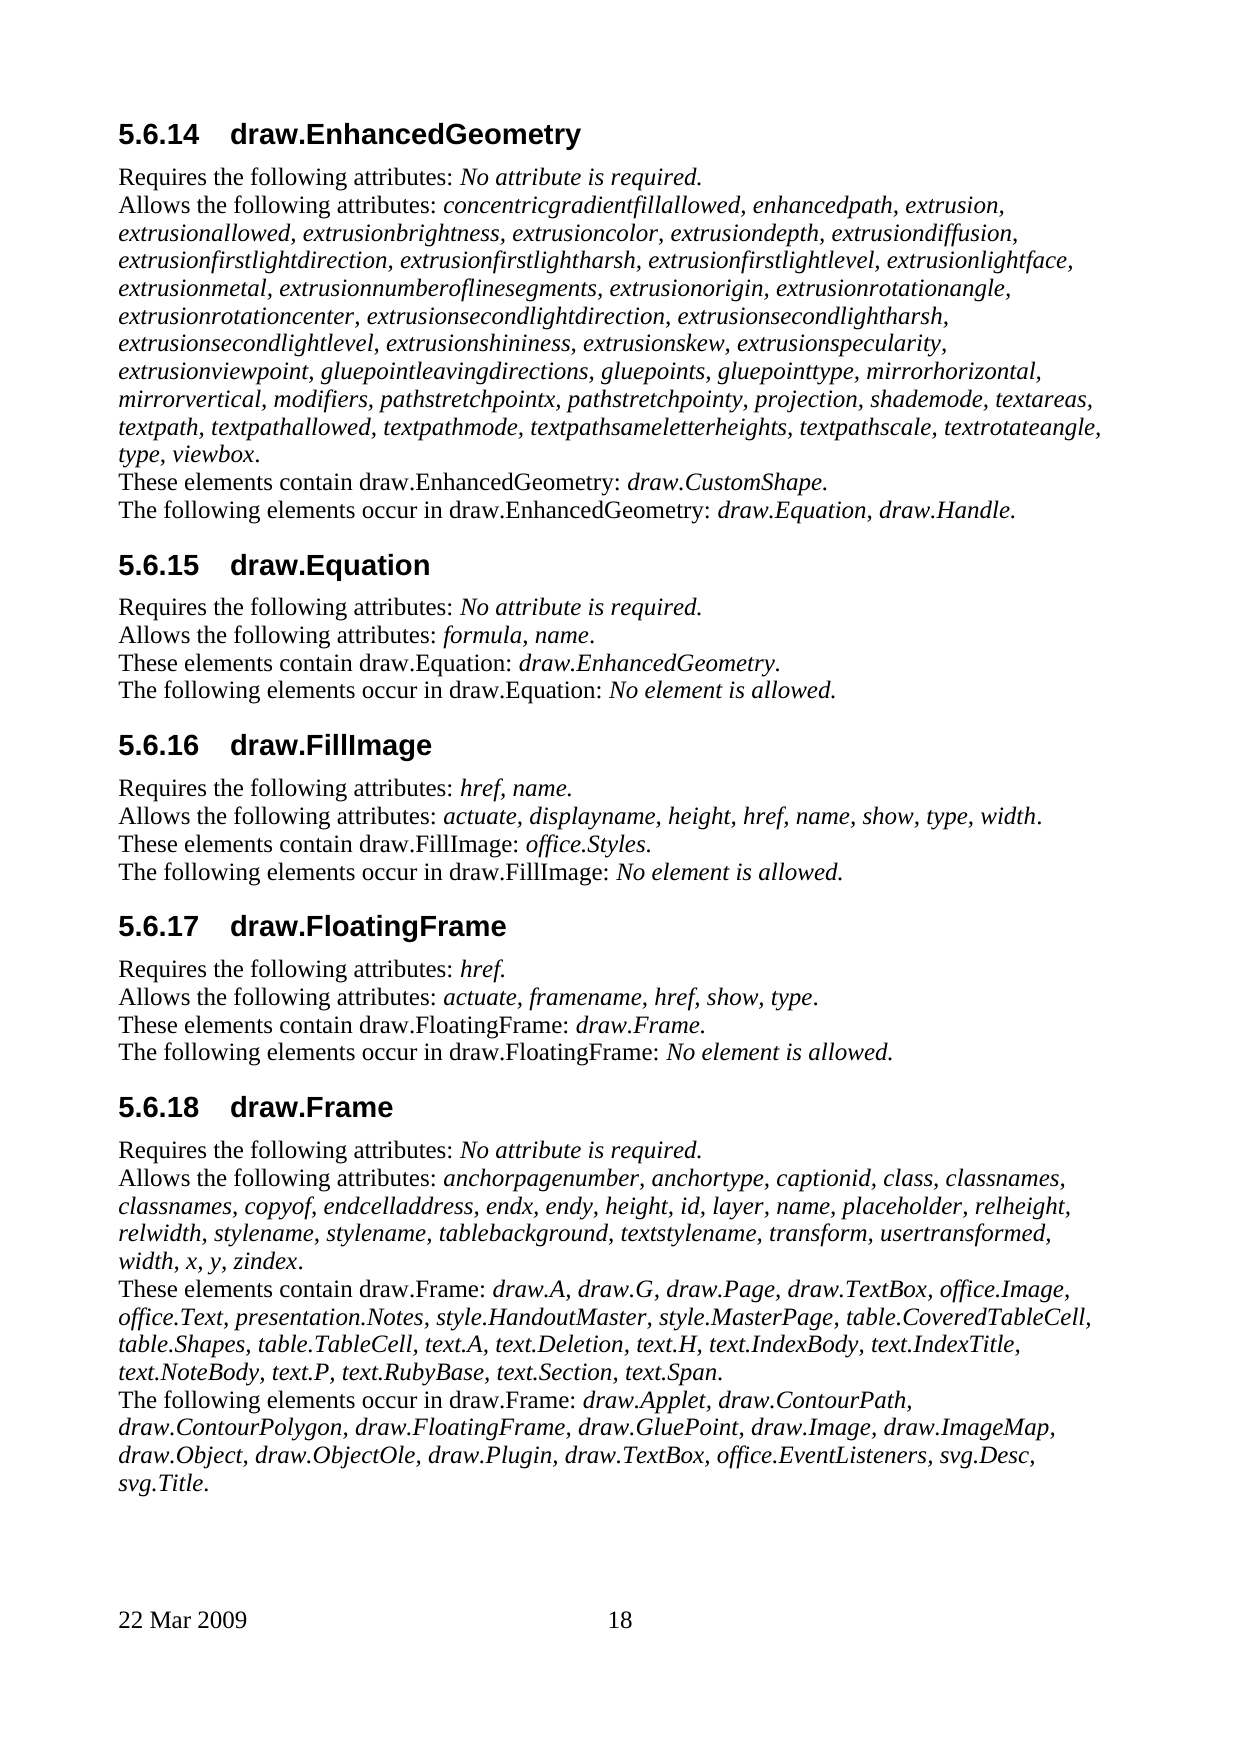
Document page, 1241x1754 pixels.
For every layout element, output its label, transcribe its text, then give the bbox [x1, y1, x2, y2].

text The following elements occur in draw.Frame: draw.Applet, draw.ContourPath, draw.ContourPolygon, draw.FloatingFrame, draw.GluePoint, draw.Image, draw.ImageMap, draw.Object, draw.ObjectOle, draw.Plugin, draw.TextBox, office.EventListeners, svg.Desc, svg.Title. [118, 1386, 1122, 1497]
text Allows the following attributes: actuate, framename, href, show, type. [118, 983, 1122, 1011]
text Allows the following attributes: formula, name. [118, 621, 1122, 649]
text Requires the following attributes: href. [118, 955, 1122, 983]
text The following elements occur in draw.FloatingFrame: No element is allowed. [118, 1038, 1122, 1066]
subtitle draw.Frame [118, 1091, 1122, 1124]
text These elements contain draw.Frame: draw.A, draw.G, draw.Page, draw.TextBox, office.Image, office.Text, presentation.Notes, style.HandoutMaster, style.MasterPage, table.CoveredTableCell, table.Shapes, table.TableCell, text.A, text.Deletion, text.H, text.IndexBody, text.IndexTitle, text.NoteBody, text.P, text.RubyBase, text.Section, text.Span. [118, 1275, 1122, 1386]
text The following elements occur in draw.Equation: No element is allowed. [118, 677, 1122, 704]
text The following elements occur in draw.EnhancedGeometry: draw.Equation, draw.Handle. [118, 496, 1122, 523]
subtitle draw.FloatingFrame [118, 910, 1122, 943]
text Allows the following attributes: concentricgradientfillallowed, enhancedpath, extrusion, extrusionallowed, extrusionbrightness, extrusioncolor, extrusiondepth, extrusiondiffusion, extrusionfirstlightdirection, extrusionfirstlightharsh, extrusionfirstlightlevel, extrusionlightface, extrusionmetal, extrusionnumberoflinesegments, extrusionorigin, extrusionrotationangle, extrusionrotationcenter, extrusionsecondlightdirection, extrusionsecondlightharsh, extrusionsecondlightlevel, extrusionshininess, extrusionskew, extrusionspecularity, extrusionviewpoint, gluepointleavingdirections, gluepoints, gluepointtype, mirrorhorizontal, mirrorvertical, modifiers, pathstretchpointx, pathstretchpointy, projection, shademode, textareas, textpath, textpathallowed, textpathmode, textpathsameletterheights, textpathscale, textrotateangle, type, viewbox. [118, 191, 1122, 468]
text These elements contain draw.FillImage: office.Styles. [118, 830, 1122, 858]
text Requires the following attributes: No attribute is required. [118, 163, 1122, 191]
text These elements contain draw.FloatingFrame: draw.Frame. [118, 1011, 1122, 1038]
subtitle draw.EnhancedGeometry [118, 118, 1122, 151]
text These elements contain draw.EnhancedGeometry: draw.CustomShape. [118, 468, 1122, 496]
text Allows the following attributes: anchorpagenumber, anchortype, captionid, class, classnames, classnames, copyof, endcelladdress, endx, endy, height, id, layer, name, placeholder, relheight, relwidth, stylename, stylename, tablebackground, textstylename, transform, usertransformed, width, x, y, zindex. [118, 1164, 1122, 1275]
text Requires the following attributes: No attribute is required. [118, 593, 1122, 621]
subtitle draw.Equation [118, 548, 1122, 581]
subtitle draw.FillImage [118, 729, 1122, 762]
text Allows the following attributes: actuate, displayname, height, href, name, show, type, width. [118, 802, 1122, 830]
text Requires the following attributes: href, name. [118, 774, 1122, 802]
text Requires the following attributes: No attribute is required. [118, 1136, 1122, 1164]
text These elements contain draw.Equation: draw.EnhancedGeometry. [118, 649, 1122, 677]
text The following elements occur in draw.FillImage: No element is allowed. [118, 858, 1122, 885]
